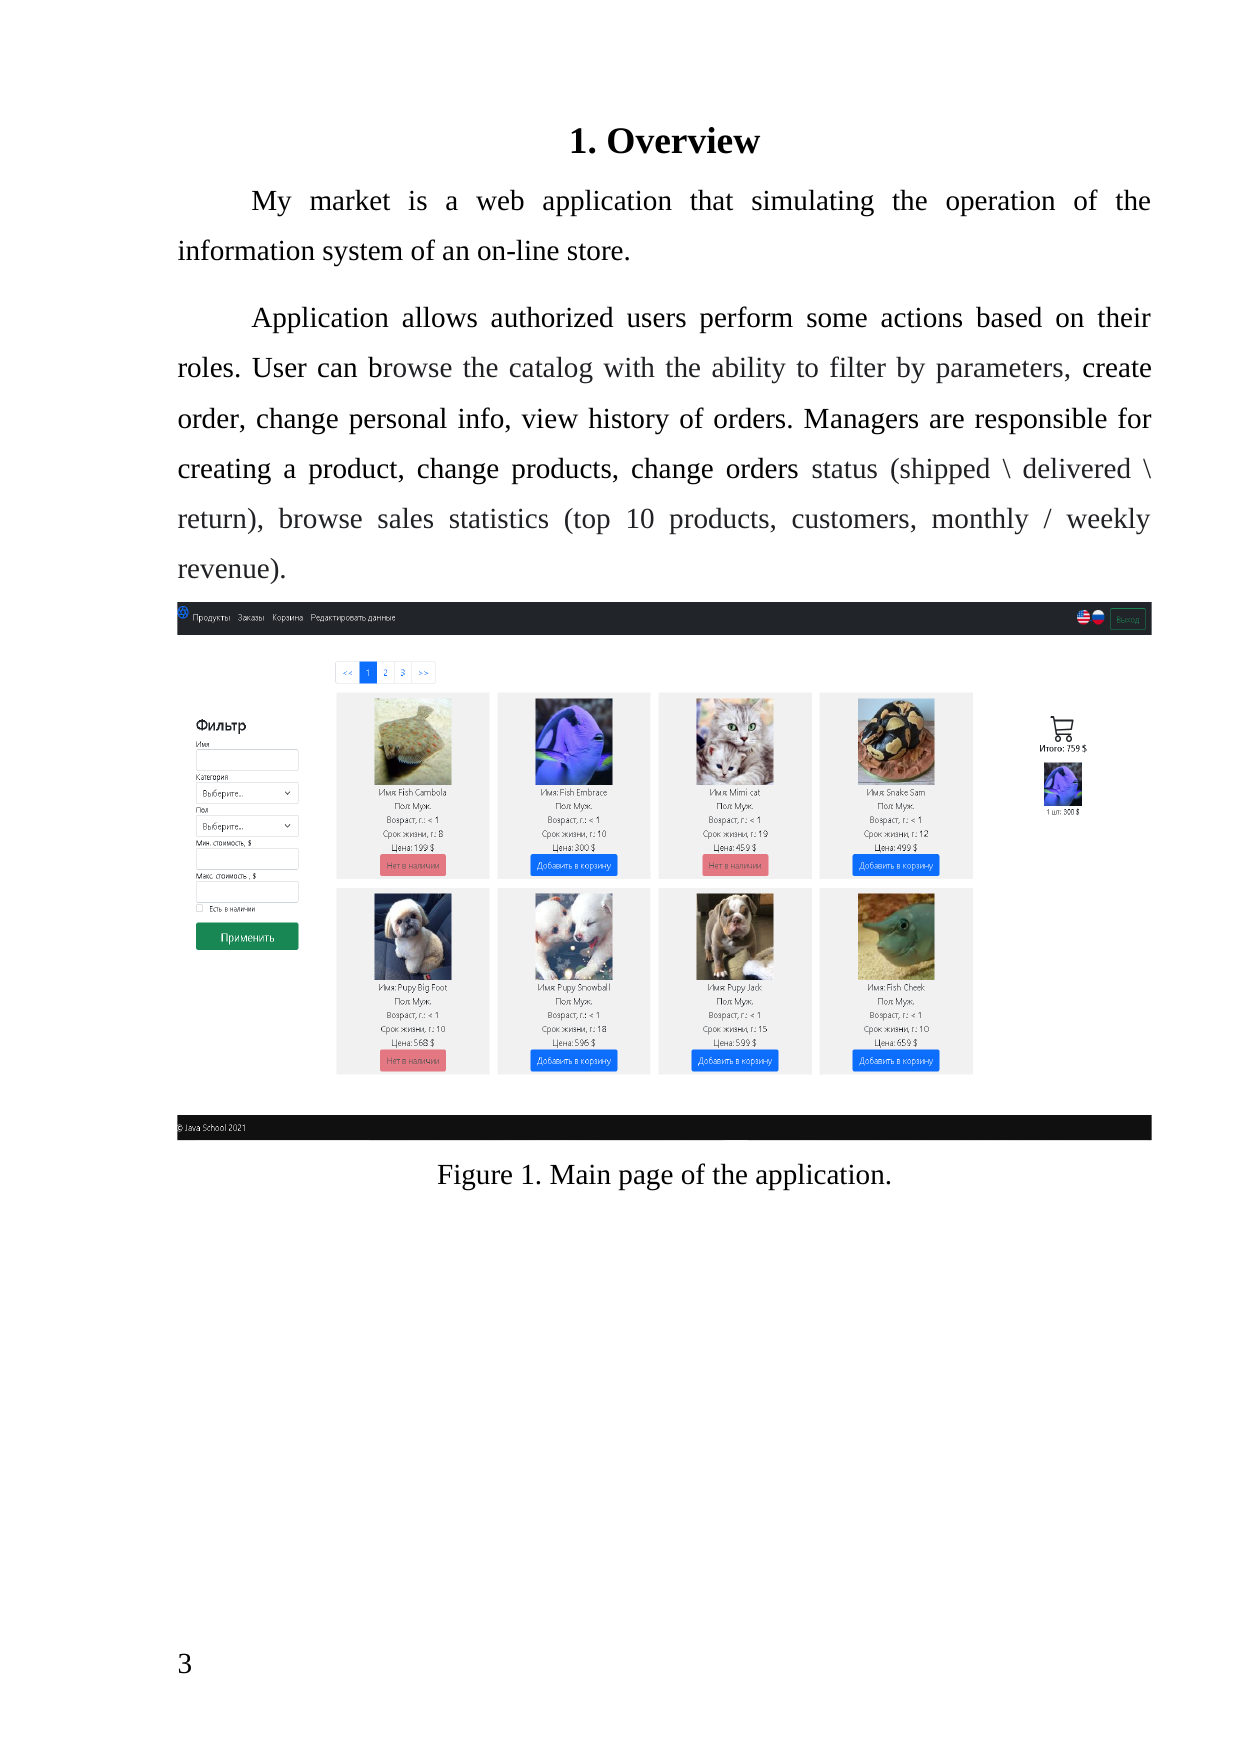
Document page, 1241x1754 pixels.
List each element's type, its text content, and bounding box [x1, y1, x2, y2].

text My market is a web application that simulating the operation of the information system of an on-line store. [177, 183, 1152, 267]
text Figure 1. Main page of the application. [177, 1141, 1152, 1191]
subtitle 1. Overview [177, 118, 1152, 161]
text Application allows authorized users perform some actions based on their roles. User can browse the catalog with the ability to filter by parameters, create order, change personal info, view history of orders. Managers are responsible for creating a product, change products, change orders status (shipped \ delivered \ return), browse sales statistics (top 10 products, customers, monthly / weekly revenue). [177, 300, 1152, 585]
picture [177, 602, 1152, 1141]
